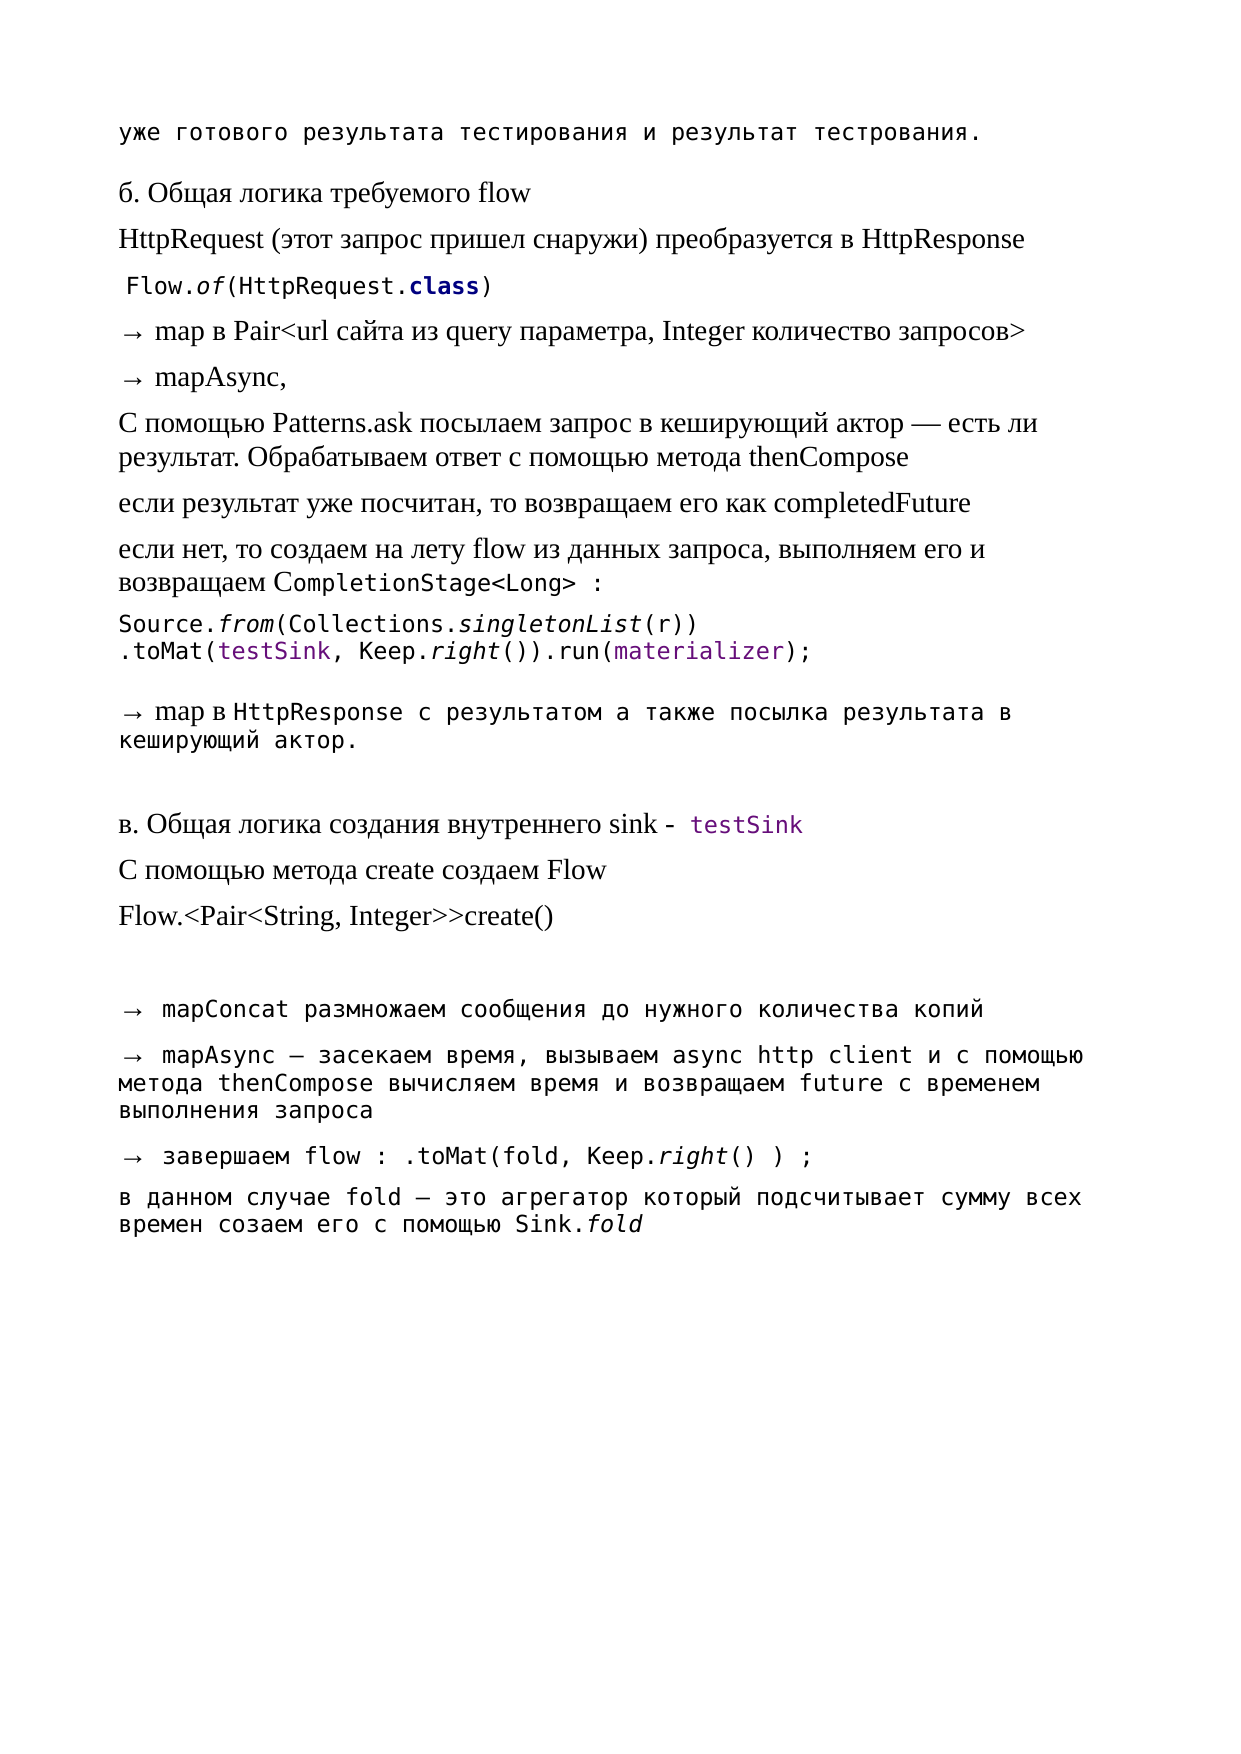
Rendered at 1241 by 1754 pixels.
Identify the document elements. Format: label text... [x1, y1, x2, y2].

text HttpRequest (этот запрос пришел снаружи) преобразуется в HttpResponse [118, 221, 1122, 254]
text если нет, то создаем на лету flow из данных запроса, выполняем его и возвращаем СompletionStage<Long> : [118, 531, 1122, 598]
text → map в HttpResponse с результатом а также посылка результата в кеширующий актор. [118, 693, 1122, 753]
text Source.from(Collections.singletonList(r)) [118, 610, 1122, 638]
text .toMat(testSink, Keep.right()).run(materializer); [118, 638, 1122, 665]
text → mapAsync — засекаем время, вызываем async http client и с помощью метода thenCompose вычисляем время и возвращаем future с временем выполнения запроса [118, 1036, 1122, 1124]
text Flow.of(HttpRequest.class) [118, 267, 1122, 301]
text уже готового результата тестирования и результат тестрования. [118, 118, 1122, 146]
text Flow.<Pair<String, Integer>>create() [118, 898, 1122, 932]
text → mapAsync, [118, 359, 1122, 393]
text б. Общая логика требуемого flow [118, 175, 1122, 208]
text → завершаем flow : .toMat(fold, Keep.right() ) ; [118, 1137, 1122, 1171]
text → map в Pair<url сайта из query параметра, Integer количество запросов> [118, 313, 1122, 347]
text если результат уже посчитан, то возвращаем его как completedFuture [118, 485, 1122, 518]
text → mapConcat размножаем сообщения до нужного количества копий [118, 990, 1122, 1024]
text С помощью Patterns.ask посылаем запрос в кеширующий актор — есть ли результат. Обрабатываем ответ с помощью метода thenCompose [118, 405, 1122, 472]
text в. Общая логика создания внутреннего sink - testSink [118, 806, 1122, 839]
text в данном случае fold — это агрегатор который подсчитывает сумму всех времен созаем его с помощью Sink.fold [118, 1183, 1122, 1238]
text C помощью метода create создаем Flow [118, 852, 1122, 886]
